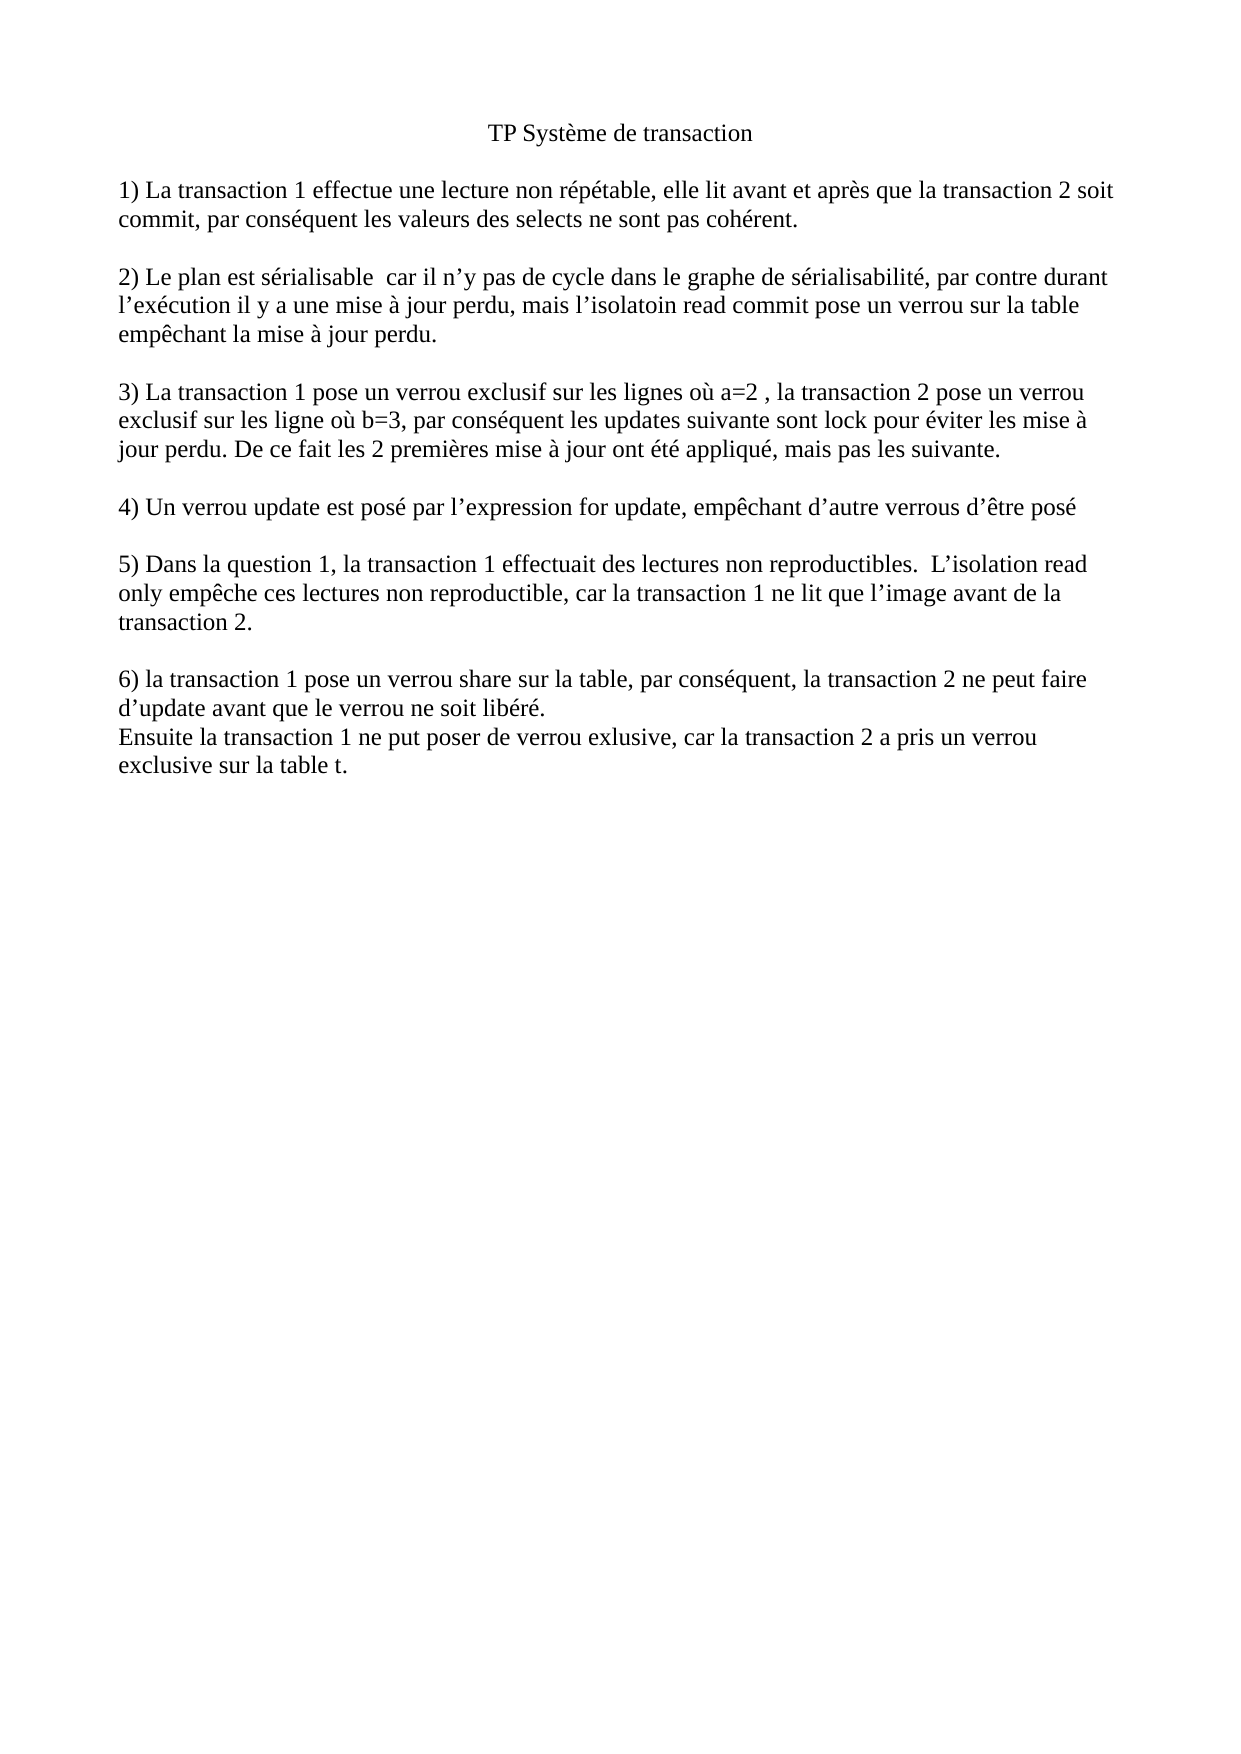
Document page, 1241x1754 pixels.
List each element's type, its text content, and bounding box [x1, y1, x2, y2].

text Ensuite la transaction 1 ne put poser de verrou exlusive, car la transaction 2 a pris un verrou exclusive sur la table t. [118, 722, 1122, 779]
text 2) Le plan est sérialisable car il n’y pas de cycle dans le graphe de sérialisabilité, par contre durant l’exécution il y a une mise à jour perdu, mais l’isolatoin read commit pose un verrou sur la table empêchant la mise à jour perdu. [118, 262, 1122, 348]
text 1) La transaction 1 effectue une lecture non répétable, elle lit avant et après que la transaction 2 soit commit, par conséquent les valeurs des selects ne sont pas cohérent. [118, 176, 1122, 233]
text 5) Dans la question 1, la transaction 1 effectuait des lectures non reproductibles. L’isolation read only empêche ces lectures non reproductible, car la transaction 1 ne lit que l’image avant de la transaction 2. [118, 549, 1122, 636]
text TP Système de transaction [118, 118, 1122, 147]
text 3) La transaction 1 pose un verrou exclusif sur les lignes où a=2 , la transaction 2 pose un verrou exclusif sur les ligne où b=3, par conséquent les updates suivante sont lock pour éviter les mise à jour perdu. De ce fait les 2 premières mise à jour ont été appliqué, mais pas les suivante. [118, 377, 1122, 463]
text 6) la transaction 1 pose un verrou share sur la table, par conséquent, la transaction 2 ne peut faire d’update avant que le verrou ne soit libéré. [118, 664, 1122, 722]
text 4) Un verrou update est posé par l’expression for update, empêchant d’autre verrous d’être posé [118, 492, 1122, 521]
